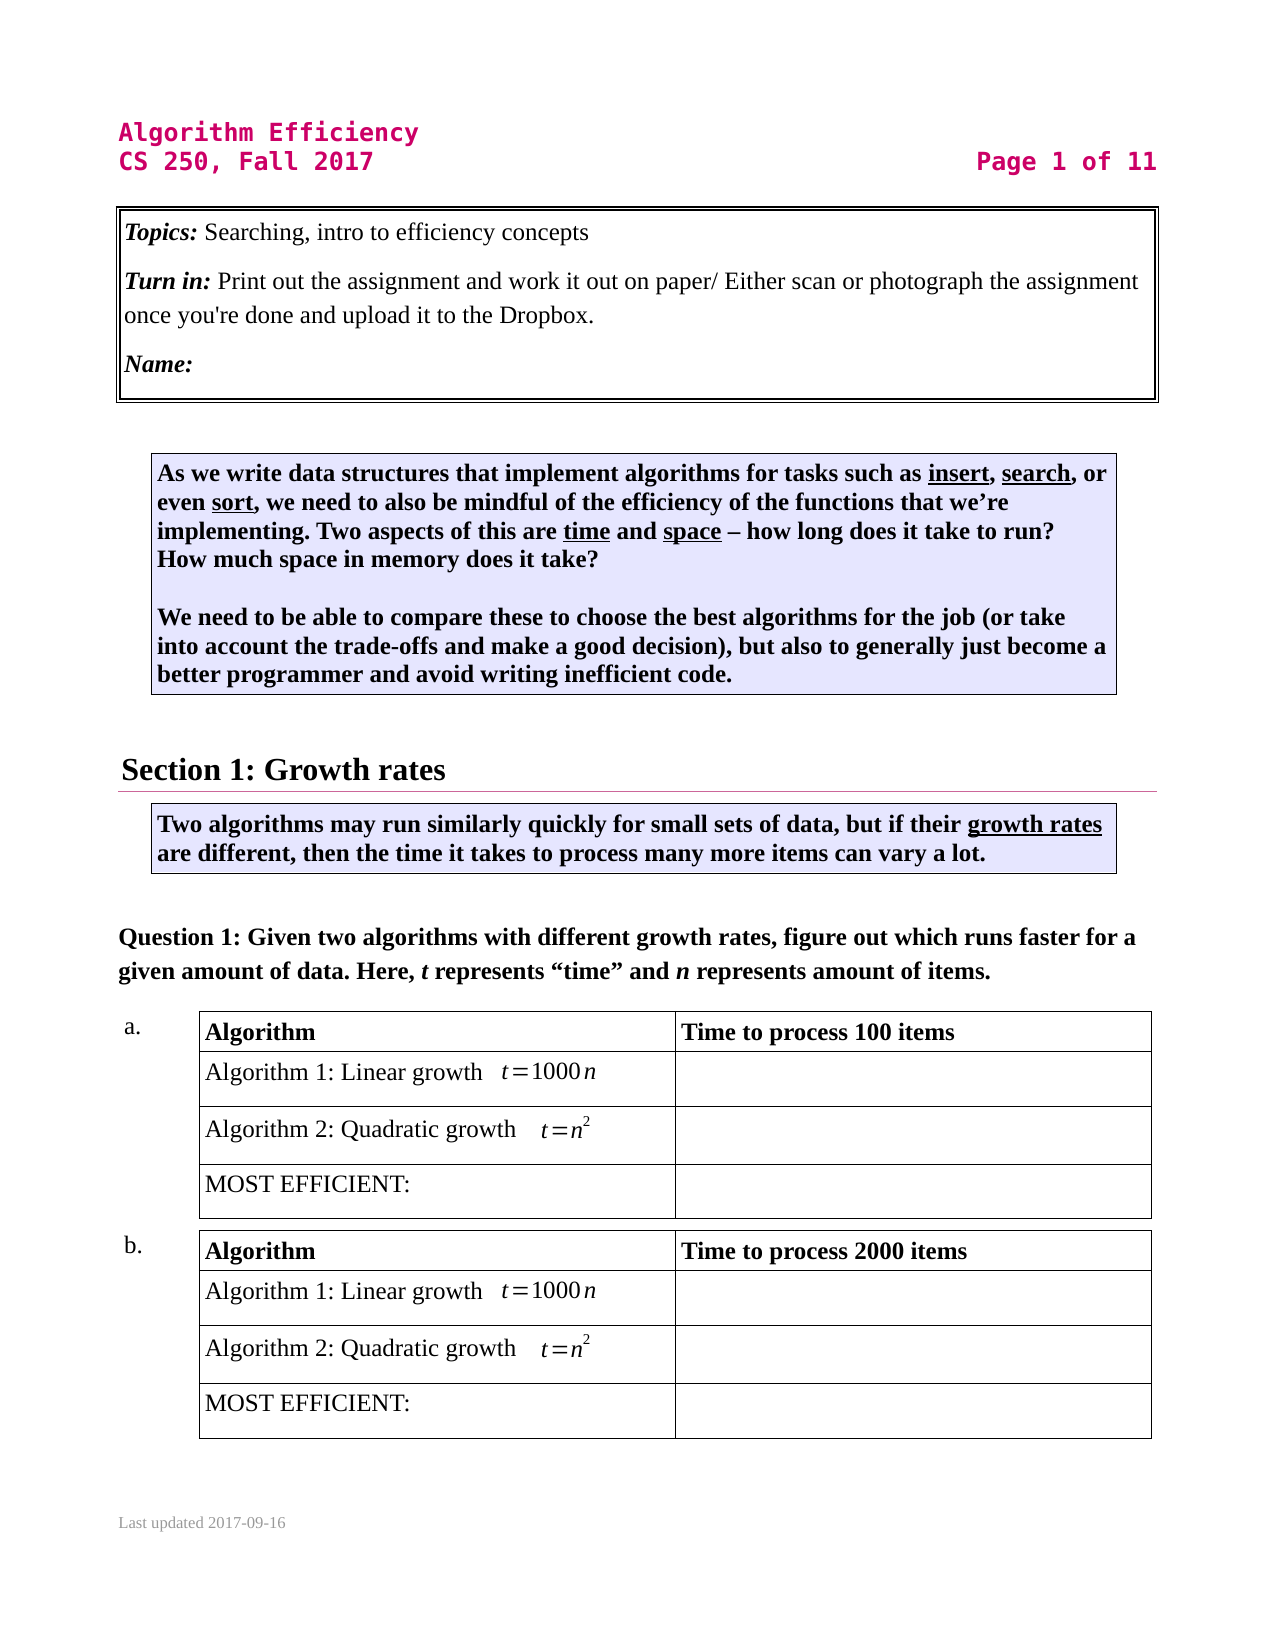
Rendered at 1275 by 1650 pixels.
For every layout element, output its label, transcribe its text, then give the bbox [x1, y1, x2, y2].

table_header Time to process 100 items [676, 1012, 1151, 1051]
subtitle Section 1: Growth rates [118, 748, 1157, 791]
table_cell [676, 1271, 1151, 1325]
table_cell [676, 1384, 1151, 1437]
table_header Algorithm [200, 1231, 675, 1270]
table_cell [676, 1052, 1151, 1106]
table_cell [676, 1107, 1151, 1163]
table_header As we write data structures that implement algorithms for tasks such as insert, search, or even sort, we need to also be mindful of the efficiency of the functions that we’re implementing. Two aspects of this are time and space – how long does it take to run? How much space in memory does it take? We need to be able to compare these to choose the best algorithms for the job (or take into account the trade-offs and make a good decision), but also to generally just become a better programmer and avoid writing inefficient code. [152, 454, 1116, 694]
table_cell MOST EFFICIENT: [200, 1384, 675, 1437]
table_cell Algorithm 1: Linear growth [200, 1271, 675, 1325]
table_cell Algorithm 1: Linear growth [200, 1052, 675, 1106]
table_cell b. [118, 1224, 193, 1443]
table_header Algorithm [200, 1012, 675, 1051]
table_header Time to process 2000 items [676, 1231, 1151, 1270]
table_cell [676, 1165, 1151, 1218]
table_header a. [118, 1005, 193, 1224]
table_cell Algorithm 2: Quadratic growth [200, 1107, 675, 1163]
table_header Topics: Searching, intro to efficiency concepts Turn in: Print out the assignment and work it out on paper/ Either scan or photograph the assignment once you're done and upload it to the Dropbox. Name: [121, 211, 1154, 398]
text Question 1: Given two algorithms with different growth rates, figure out which runs faster for a given amount of data. Here, t represents “time” and n represents amount of items. [118, 922, 1157, 985]
table_header Two algorithms may run similarly quickly for small sets of data, but if their growth rates are different, then the time it takes to process many more items can vary a lot. [152, 804, 1116, 872]
table_header [193, 1005, 1157, 1224]
table_cell MOST EFFICIENT: [200, 1165, 675, 1218]
table_cell Algorithm 2: Quadratic growth [200, 1326, 675, 1383]
table_cell [676, 1326, 1151, 1383]
table_cell [193, 1224, 1157, 1443]
